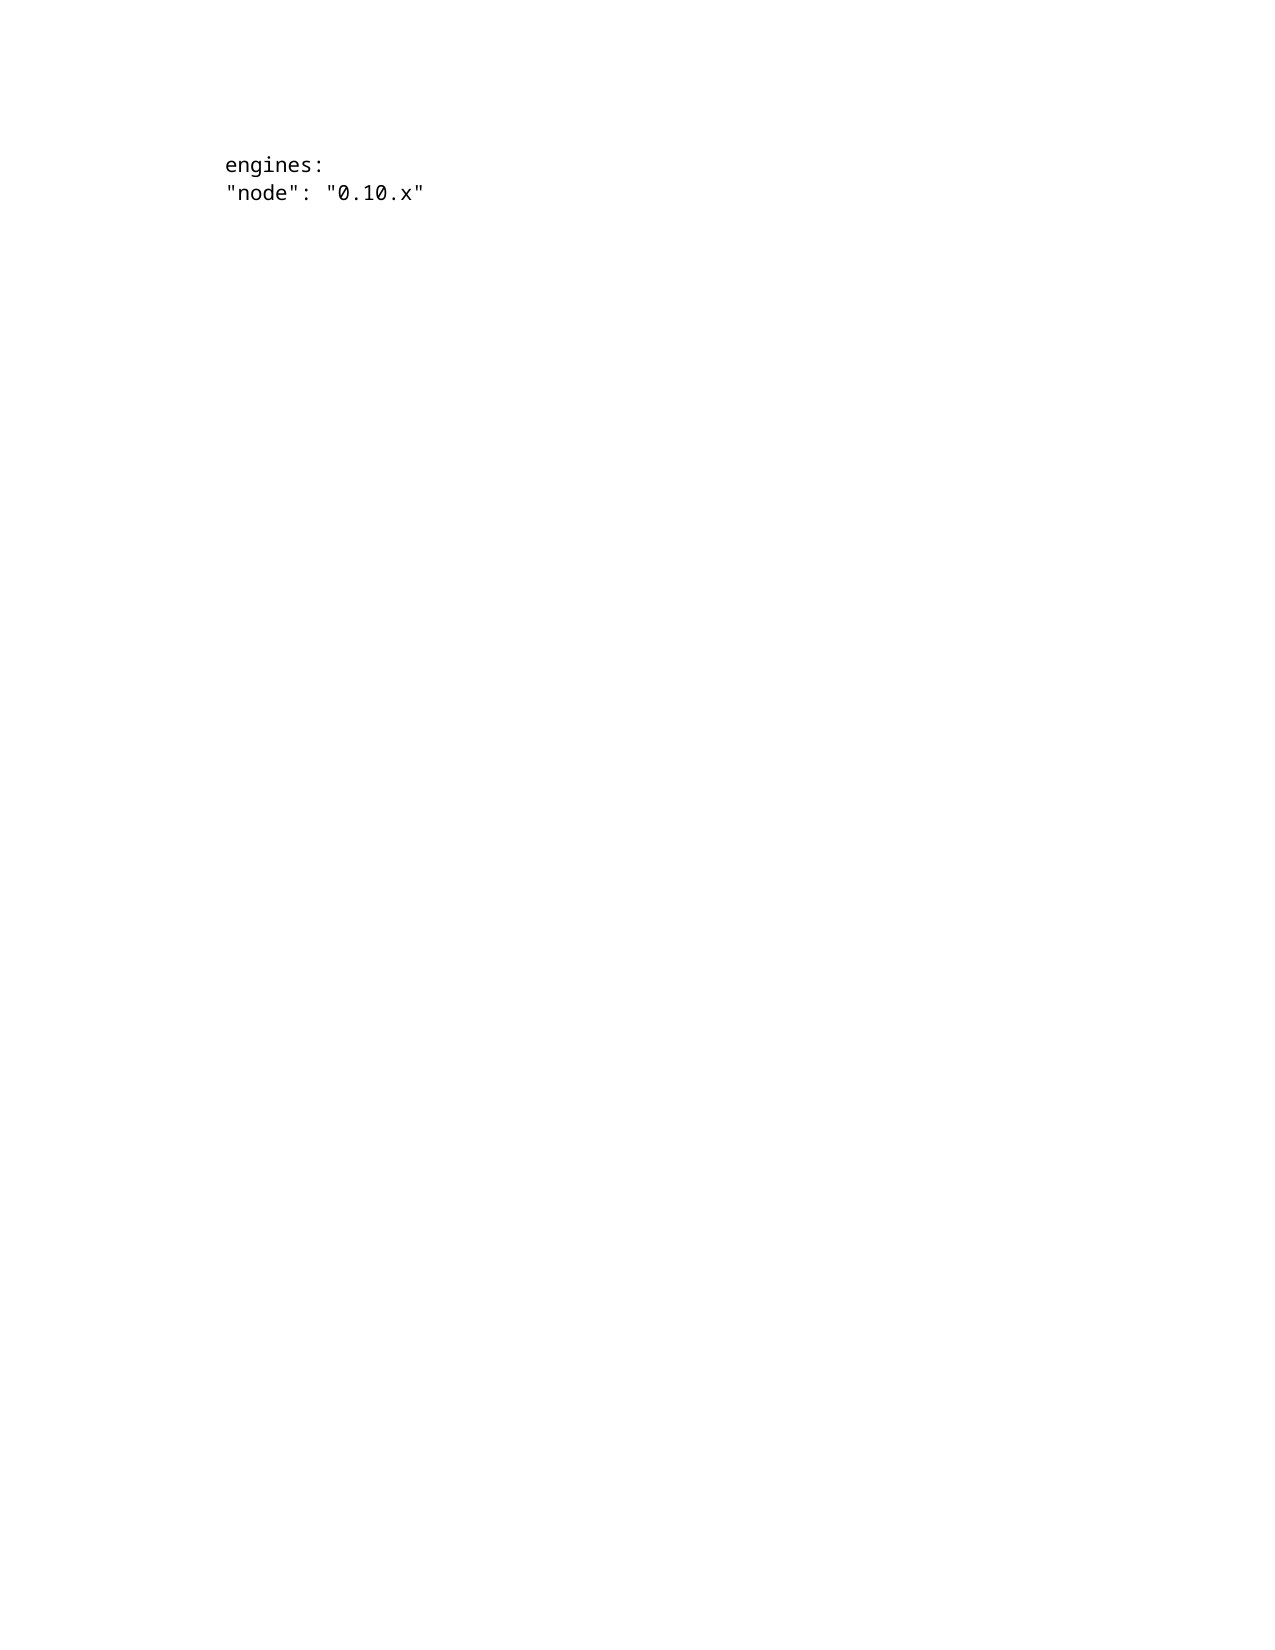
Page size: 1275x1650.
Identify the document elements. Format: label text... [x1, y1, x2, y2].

text "node": "0.10.x" [150, 178, 1125, 207]
text engines: [150, 150, 1125, 178]
